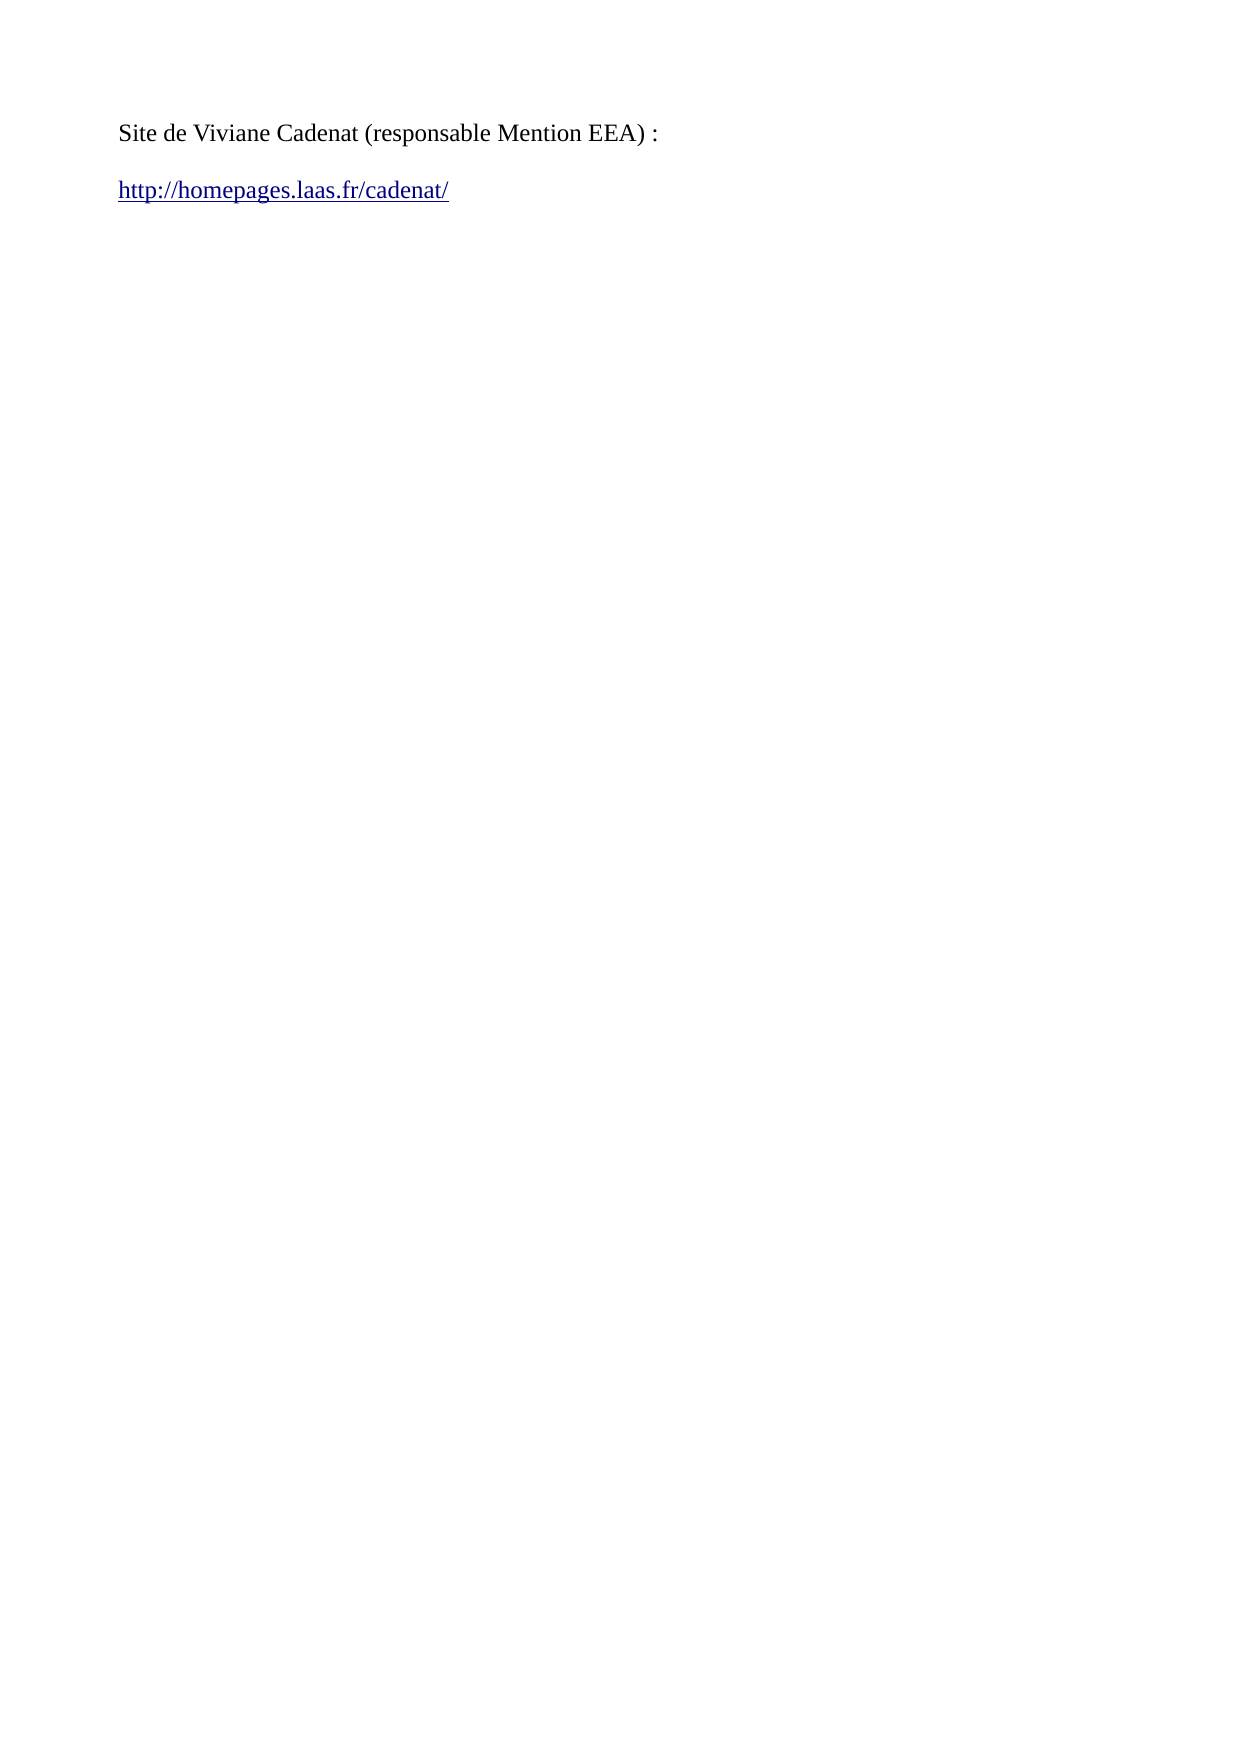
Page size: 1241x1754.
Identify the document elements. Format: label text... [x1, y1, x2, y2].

text Site de Viviane Cadenat (responsable Mention EEA) : [118, 118, 1122, 147]
text http://homepages.laas.fr/cadenat/ [118, 176, 1122, 204]
